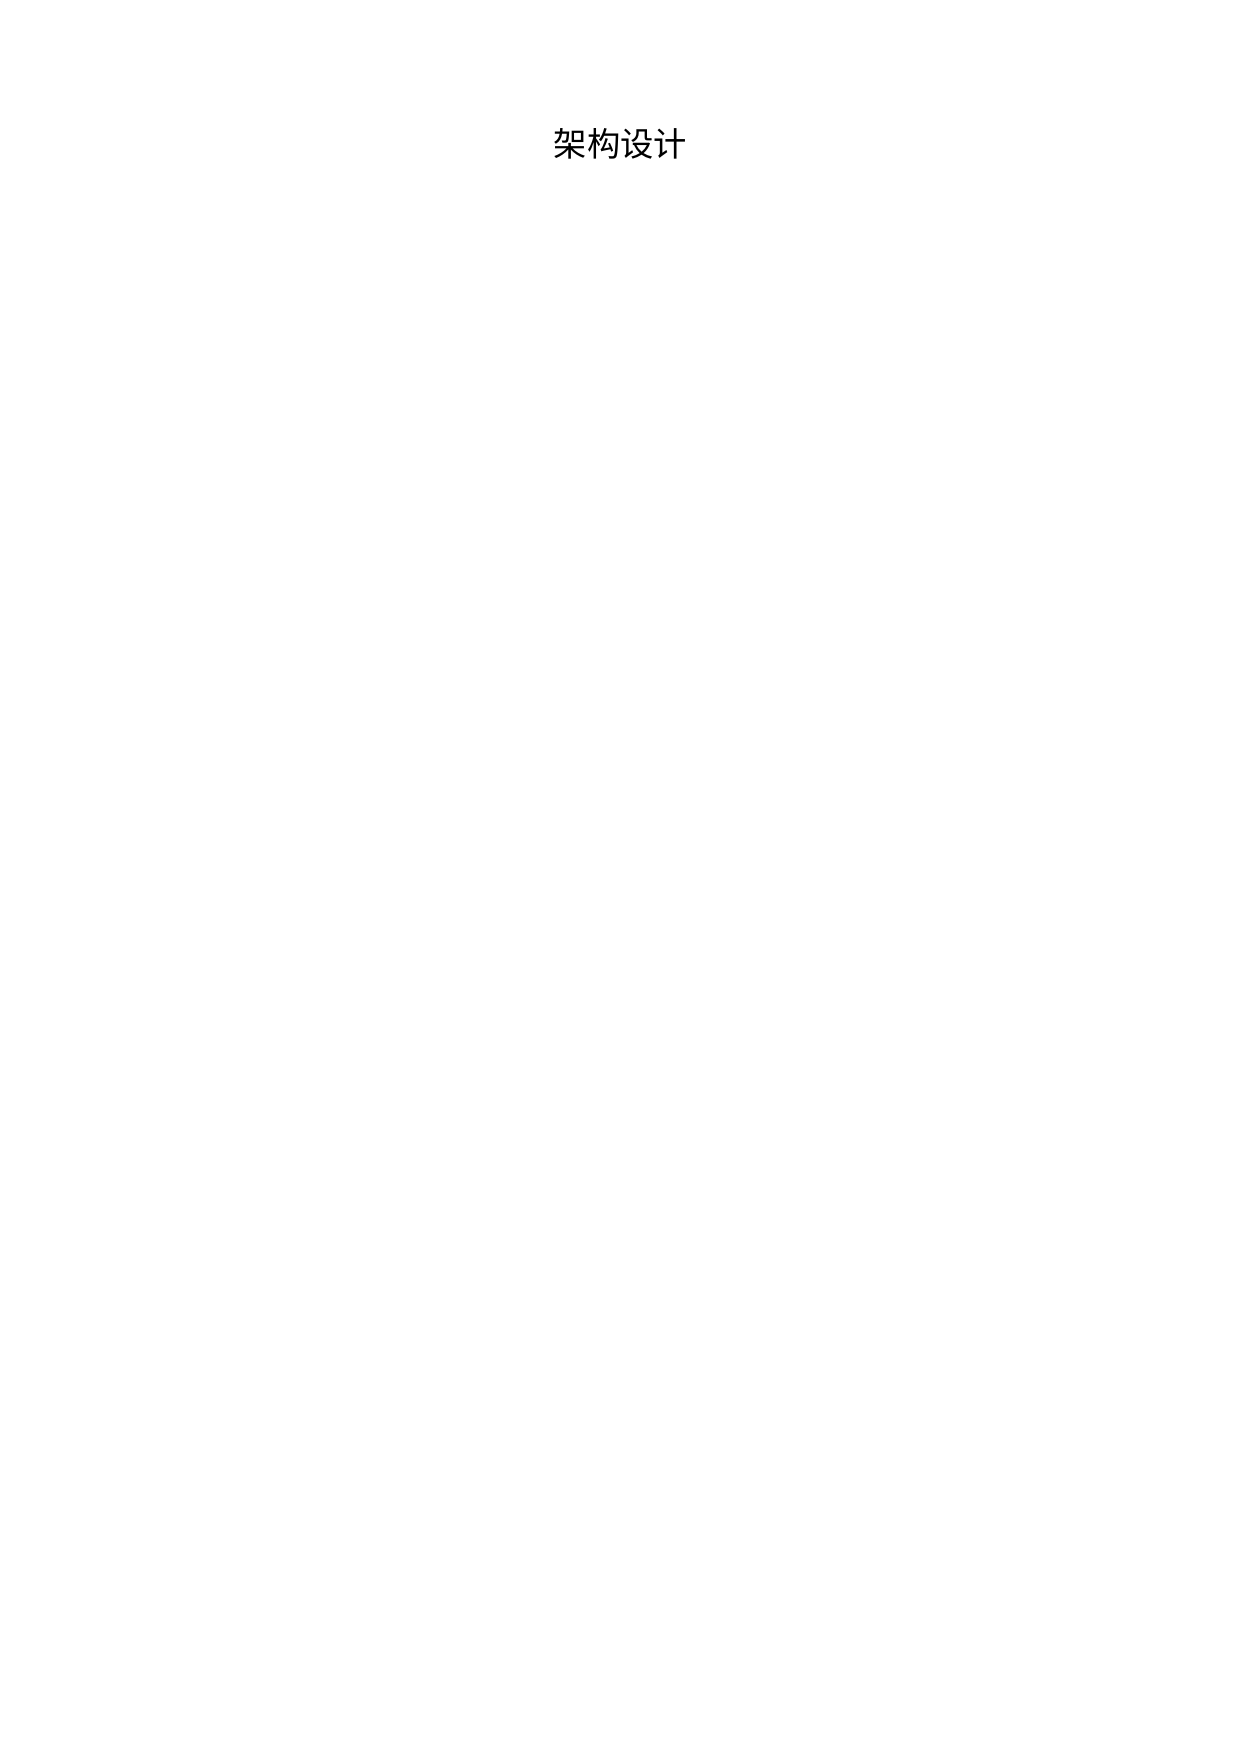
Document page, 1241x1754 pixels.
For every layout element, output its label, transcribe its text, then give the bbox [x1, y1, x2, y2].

subtitle 架构设计 [118, 118, 1122, 166]
